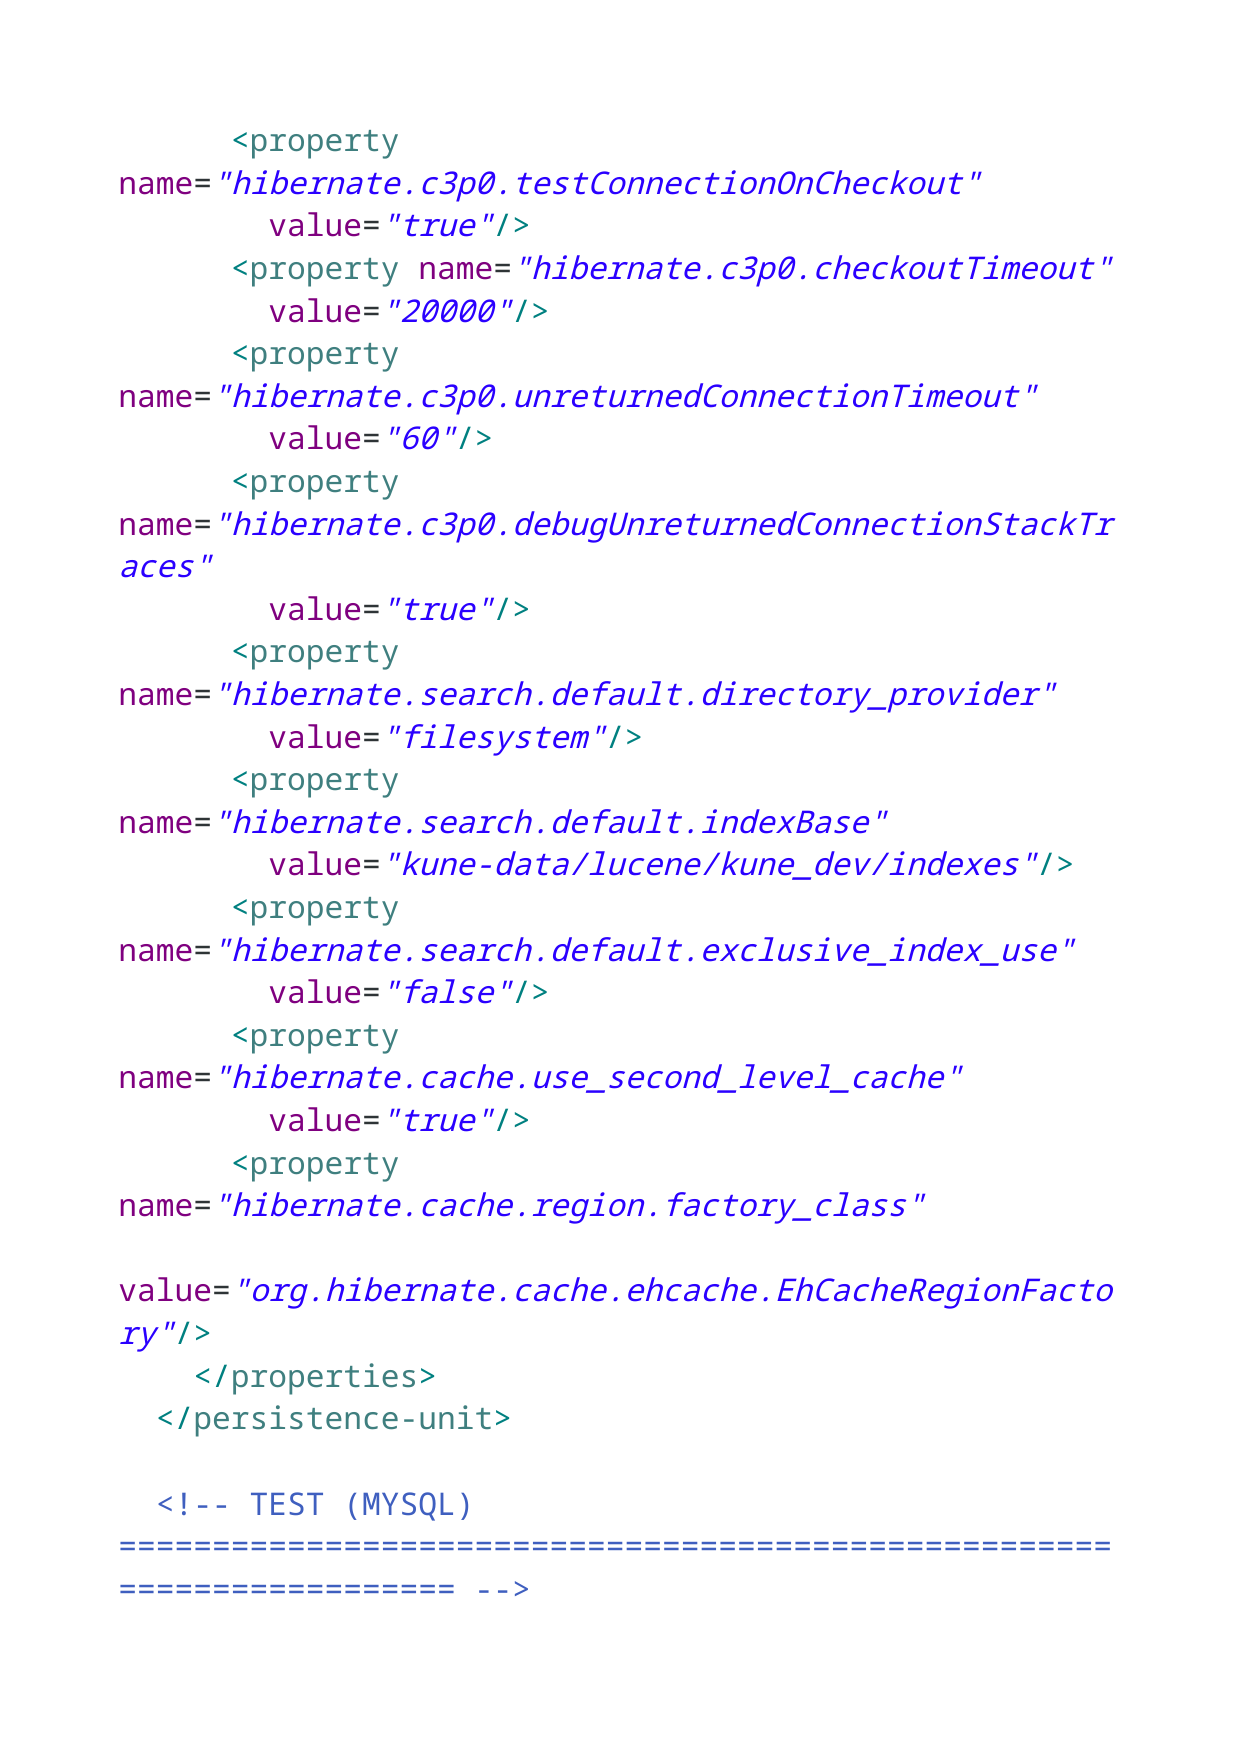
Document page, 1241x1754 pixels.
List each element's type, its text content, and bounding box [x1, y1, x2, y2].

text value="true"/> [118, 587, 1122, 629]
text value="org.hibernate.cache.ehcache.EhCacheRegionFactory"/> [118, 1226, 1122, 1354]
text <property name="hibernate.cache.region.factory_class" [118, 1141, 1122, 1226]
text <property name="hibernate.cache.use_second_level_cache" [118, 1013, 1122, 1098]
text <property name="hibernate.search.default.directory_provider" [118, 629, 1122, 714]
text <property name="hibernate.search.default.exclusive_index_use" [118, 885, 1122, 970]
text value="filesystem"/> [118, 714, 1122, 757]
text value="60"/> [118, 416, 1122, 459]
text <property name="hibernate.c3p0.checkoutTimeout" [118, 246, 1122, 288]
text value="20000"/> [118, 288, 1122, 331]
text <property name="hibernate.search.default.indexBase" [118, 757, 1122, 842]
text <property name="hibernate.c3p0.debugUnreturnedConnectionStackTraces" [118, 459, 1122, 587]
text value="true"/> [118, 1098, 1122, 1141]
text <property name="hibernate.c3p0.testConnectionOnCheckout" [118, 118, 1122, 203]
text value="kune-data/lucene/kune_dev/indexes"/> [118, 842, 1122, 885]
text <!-- TEST (MYSQL) ======================================================================= --> [118, 1481, 1122, 1609]
text value="false"/> [118, 970, 1122, 1013]
text <property name="hibernate.c3p0.unreturnedConnectionTimeout" [118, 331, 1122, 416]
text value="true"/> [118, 203, 1122, 246]
text </persistence-unit> [118, 1396, 1122, 1439]
text </properties> [118, 1354, 1122, 1396]
